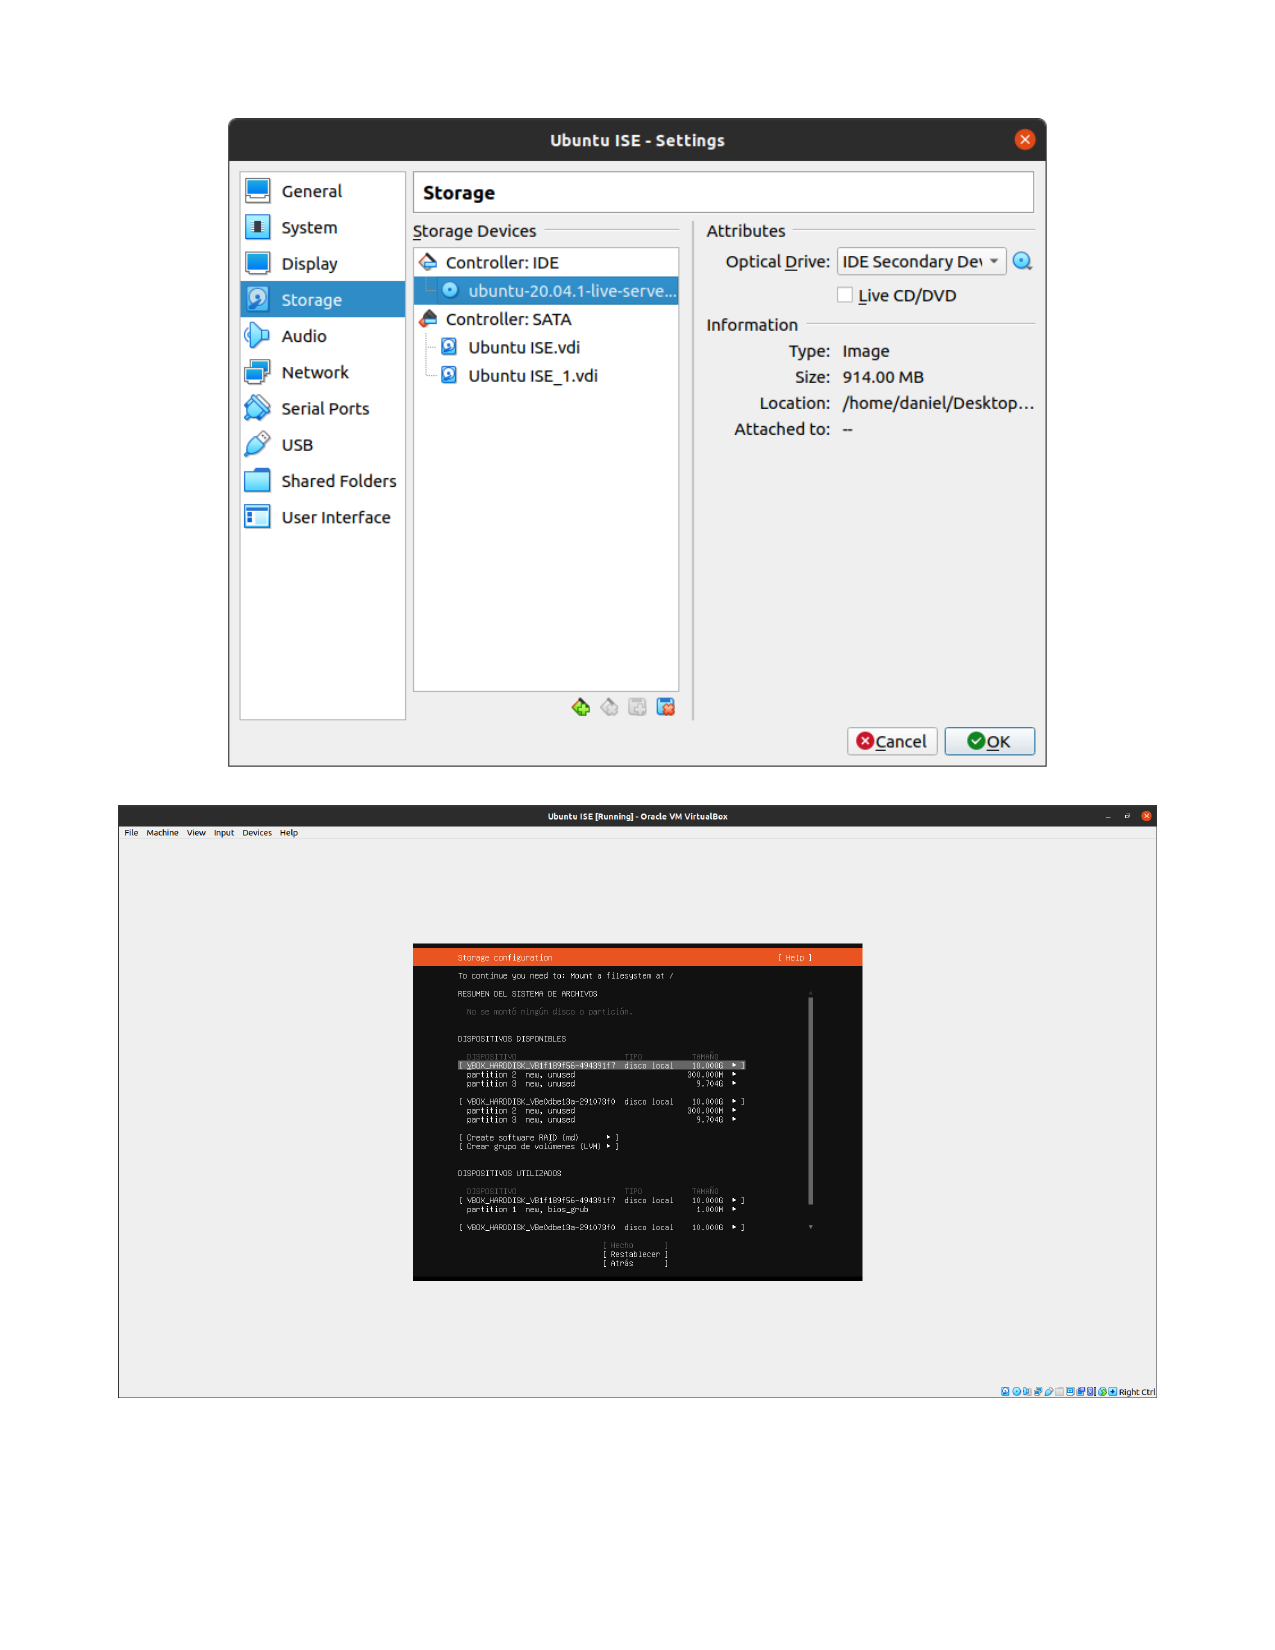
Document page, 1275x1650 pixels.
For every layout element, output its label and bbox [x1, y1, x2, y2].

picture [218, 118, 1057, 777]
picture [118, 805, 1157, 1398]
